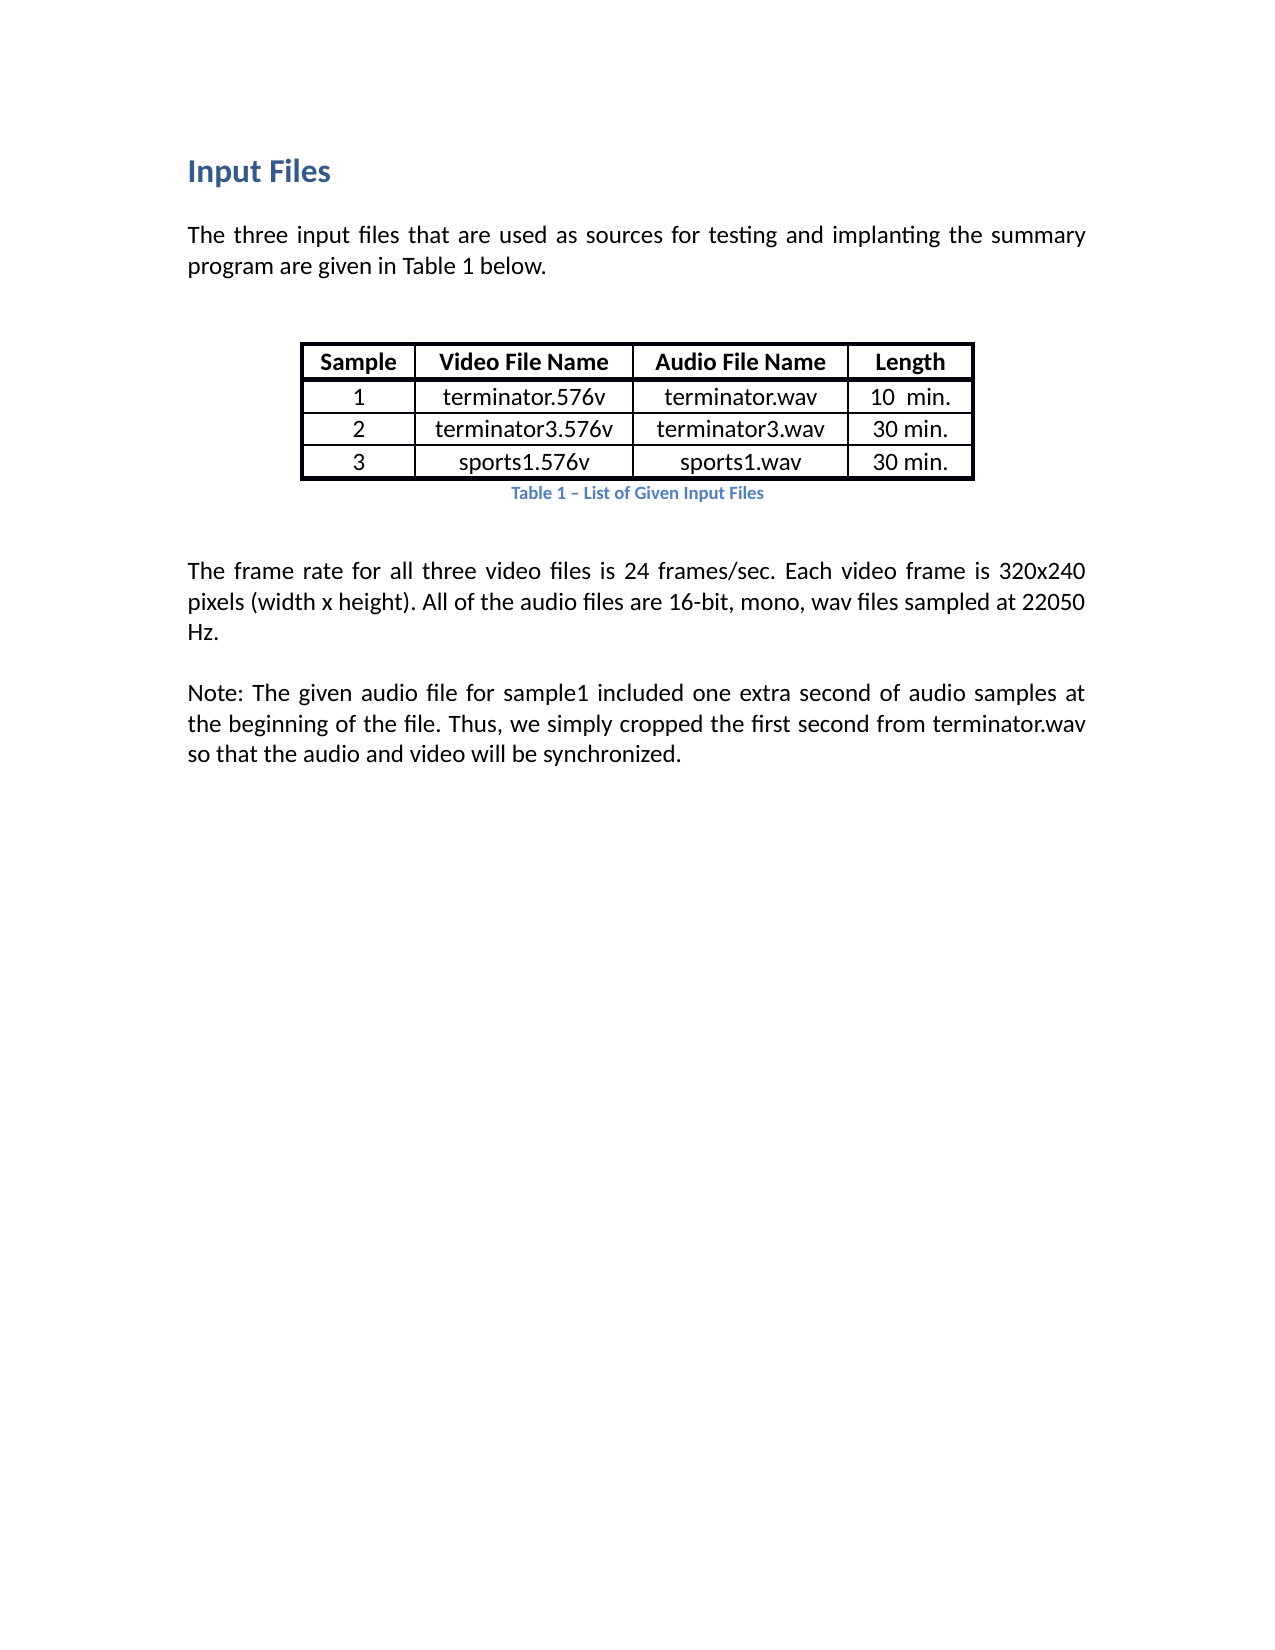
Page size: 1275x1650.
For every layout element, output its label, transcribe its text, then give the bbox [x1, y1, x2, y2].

table_header Sample [304, 346, 414, 377]
table_cell sports1.wav [634, 446, 847, 476]
table_header Length [849, 346, 971, 377]
table_cell sports1.576v [416, 446, 632, 476]
table_cell 30 min. [849, 446, 971, 476]
table_cell 10 min. [849, 382, 971, 412]
table_cell 1 [304, 382, 414, 412]
text Note: The given audio file for sample1 included one extra second of audio samples at the beginning of the file. Thus, we simply cropped the first second from terminator.wav so that the audio and video will be synchronized. [187, 677, 1087, 769]
text Table 1 – List of Given Input Files [187, 481, 1087, 504]
table_cell terminator3.576v [416, 414, 632, 444]
table_cell 2 [304, 414, 414, 444]
table_cell 30 min. [849, 414, 971, 444]
text The frame rate for all three video files is 24 frames/sec. Each video frame is 320x240 pixels (width x height). All of the audio files are 16-bit, mono, wav files sampled at 22050 Hz. [187, 555, 1087, 647]
table_cell terminator3.wav [634, 414, 847, 444]
subtitle Input Files [187, 150, 1087, 191]
text The three input files that are used as sources for testing and implanting the summary program are given in Table 1 below. [187, 219, 1087, 281]
table_header Audio File Name [634, 346, 847, 377]
table_cell terminator.576v [416, 382, 632, 412]
table_cell 3 [304, 446, 414, 476]
table_cell terminator.wav [634, 382, 847, 412]
table_header Video File Name [416, 346, 632, 377]
